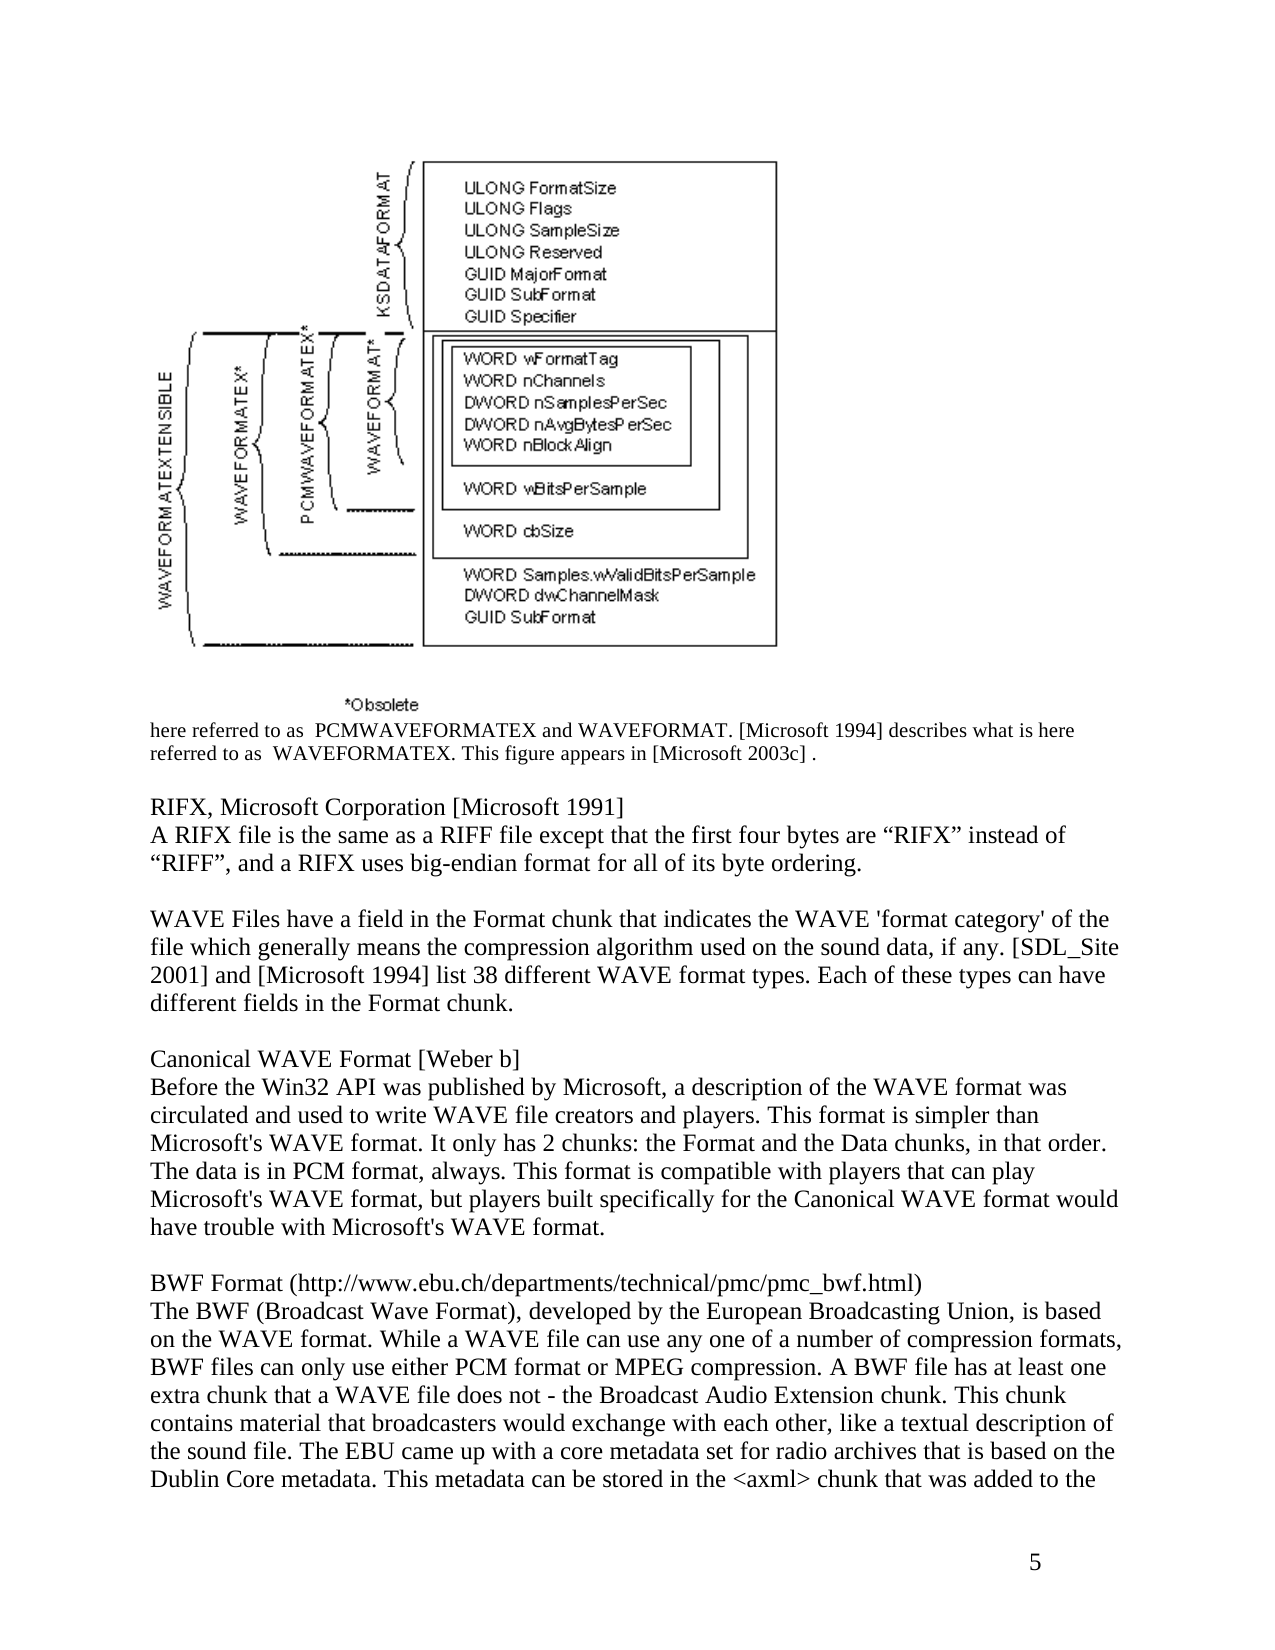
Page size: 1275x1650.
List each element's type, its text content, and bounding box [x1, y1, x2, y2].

text WAVE Files have a field in the Format chunk that indicates the WAVE 'format category' of the file which generally means the compression algorithm used on the sound data, if any. [SDL_Site 2001] and [Microsoft 1994] list 38 different WAVE format types. Each of these types can have different fields in the Format chunk. [150, 905, 1125, 1017]
picture [152, 150, 779, 719]
text A RIFX file is the same as a RIFF file except that the first four bytes are “RIFX” instead of “RIFF”, and a RIFX uses big-endian format for all of its byte ordering. [150, 821, 1125, 877]
text Before the Win32 API was published by Microsoft, a description of the WAVE format was circulated and used to write WAVE file creators and players. This format is simpler than Microsoft's WAVE format. It only has 2 chunks: the Format and the Data chunks, in that order. The data is in PCM format, always. This format is compatible with players that can play Microsoft's WAVE format, but players built specifically for the Canonical WAVE format would have trouble with Microsoft's WAVE format. [150, 1073, 1125, 1241]
text The BWF (Broadcast Wave Format), developed by the European Broadcasting Union, is based on the WAVE format. While a WAVE file can use any one of a number of compression formats, BWF files can only use either PCM format or MPEG compression. A BWF file has at least one extra chunk that a WAVE file does not - the Broadcast Audio Extension chunk. This chunk contains material that broadcasters would exchange with each other, like a textual description of the sound file. The EBU came up with a core metadata set for radio archives that is based on the Dublin Core metadata. This metadata can be stored in the <axml> chunk that was added to the [150, 1297, 1125, 1493]
text RIFX, Microsoft Corporation [Microsoft 1991] [150, 793, 1125, 821]
text Canonical WAVE Format [Weber b] [150, 1045, 1125, 1073]
text BWF Format (http://www.ebu.ch/departments/technical/pmc/pmc_bwf.html) [150, 1269, 1125, 1297]
text here referred to as PCMWAVEFORMATEX and WAVEFORMAT. [Microsoft 1994] describes what is here referred to as WAVEFORMATEX. This figure appears in [Microsoft 2003c] . [150, 150, 1125, 765]
